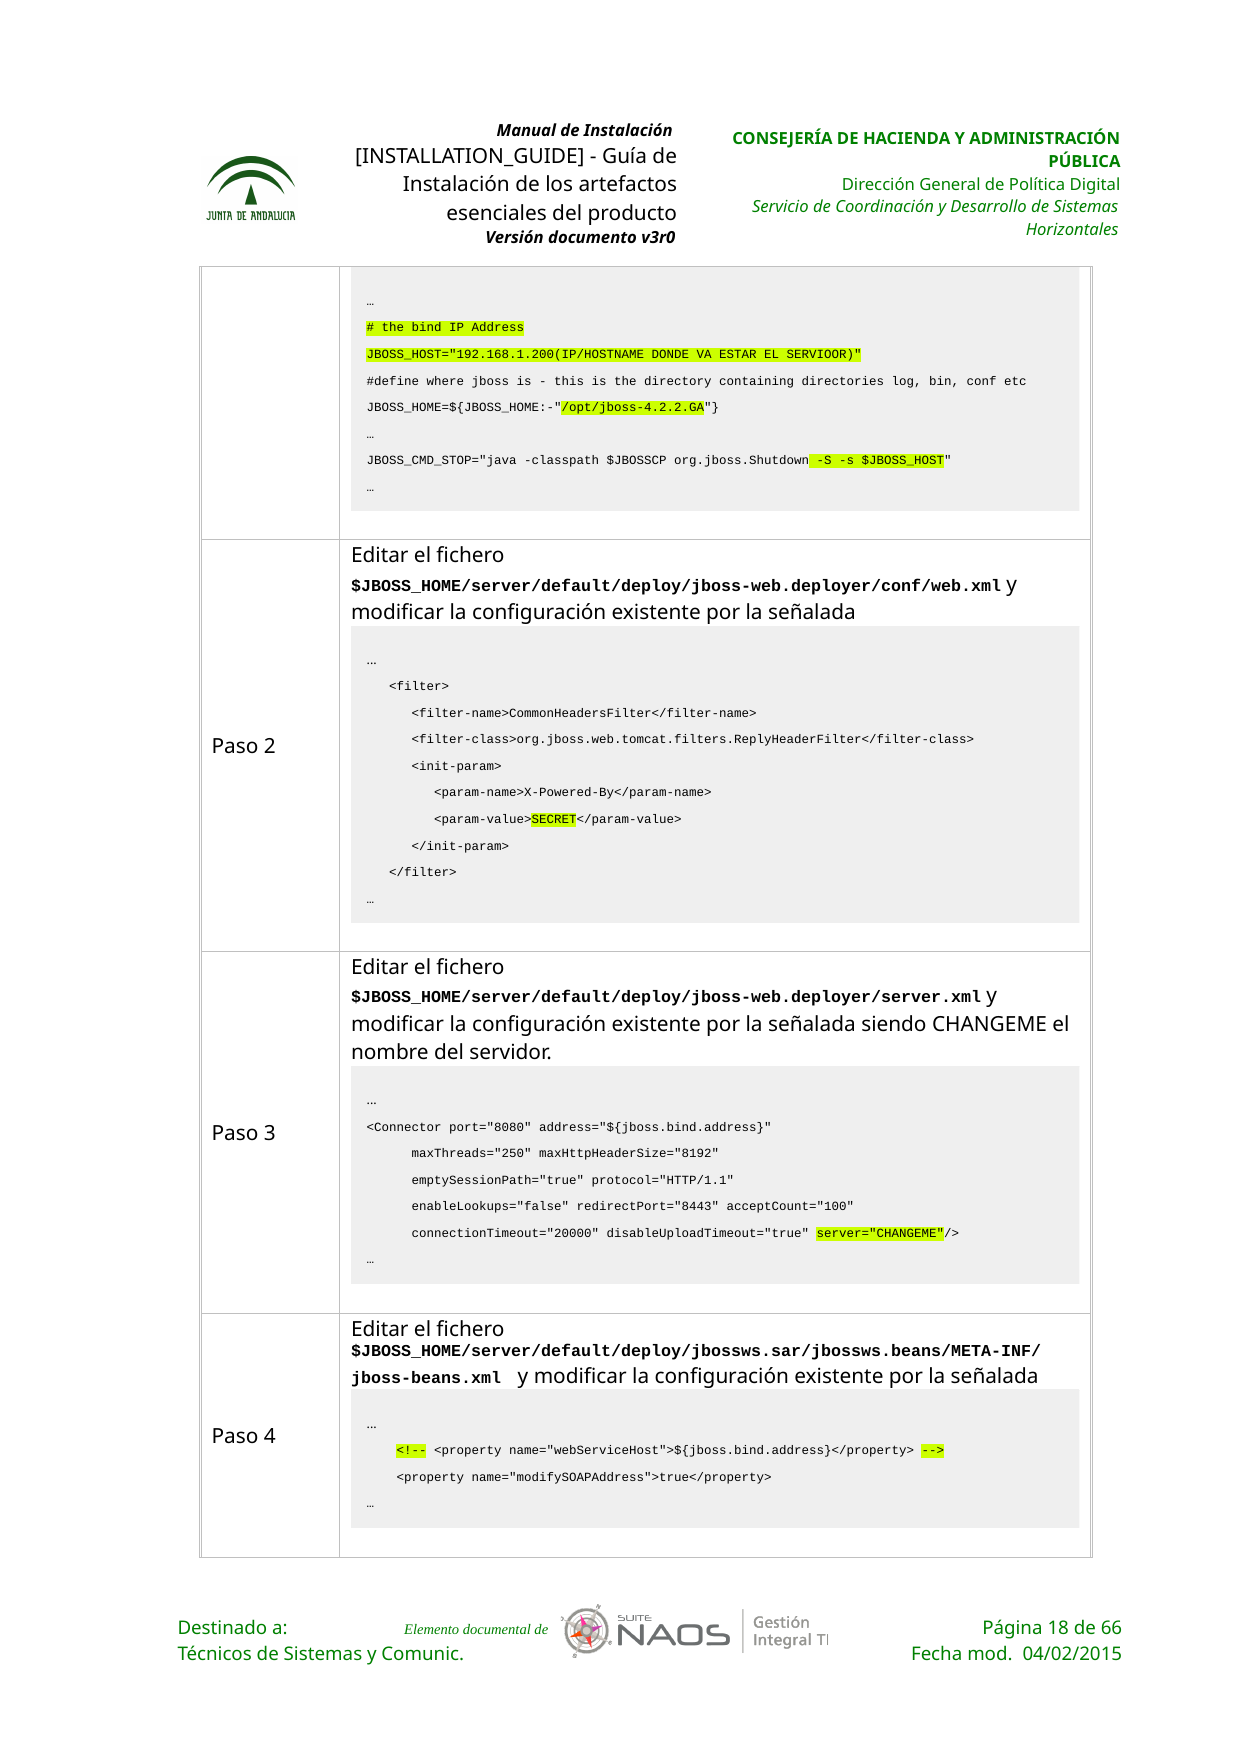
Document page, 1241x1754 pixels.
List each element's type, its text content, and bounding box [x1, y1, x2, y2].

table_cell Editar el fichero $JBOSS_HOME/server/default/deploy/jboss-web.deployer/server.xml y modificar la configuración existente por la señalada siendo CHANGEME el nombre del servidor. ... <Connector port="8080" address="${jboss.bind.address}" maxThreads="250" maxHttpHeaderSize="8192" emptySessionPath="true" protocol="HTTP/1.1" enableLookups="false" redirectPort="8443" acceptCount="100" connectionTimeout="20000" disableUploadTimeout="true" server="CHANGEME"/> … [340, 952, 1090, 1313]
picture [201, 156, 298, 224]
table_cell Paso 2 [202, 540, 339, 951]
table_cell [202, 267, 339, 539]
table_cell Editar el fichero $JBOSS_HOME/server/default/deploy/jboss-web.deployer/conf/web.xml y modificar la configuración existente por la señalada ... <filter> <filter-name>CommonHeadersFilter</filter-name> <filter-class>org.jboss.web.tomcat.filters.ReplyHeaderFilter</filter-class> <init-param> <param-name>X-Powered-By</param-name> <param-value>SECRET</param-value> </init-param> </filter> … [340, 540, 1090, 951]
table_cell Editar el fichero $JBOSS_HOME/server/default/deploy/jbossws.sar/jbossws.beans/META-INF/jboss-beans.xml y modificar la configuración existente por la señalada ... <!-- <property name="webServiceHost">${jboss.bind.address}</property> --> <property name="modifySOAPAddress">true</property> … [340, 1314, 1090, 1557]
table_cell Paso 3 [202, 952, 339, 1313]
table_cell … # the bind IP Address JBOSS_HOST="192.168.1.200(IP/HOSTNAME DONDE VA ESTAR EL SERVIOOR)" #define where jboss is - this is the directory containing directories log, bin, conf etc JBOSS_HOME=${JBOSS_HOME:-"/opt/jboss-4.2.2.GA"} … JBOSS_CMD_STOP="java -classpath $JBOSSCP org.jboss.Shutdown -S -s $JBOSS_HOST" … [340, 267, 1090, 539]
picture [560, 1604, 829, 1658]
table_cell Paso 4 [202, 1314, 339, 1557]
